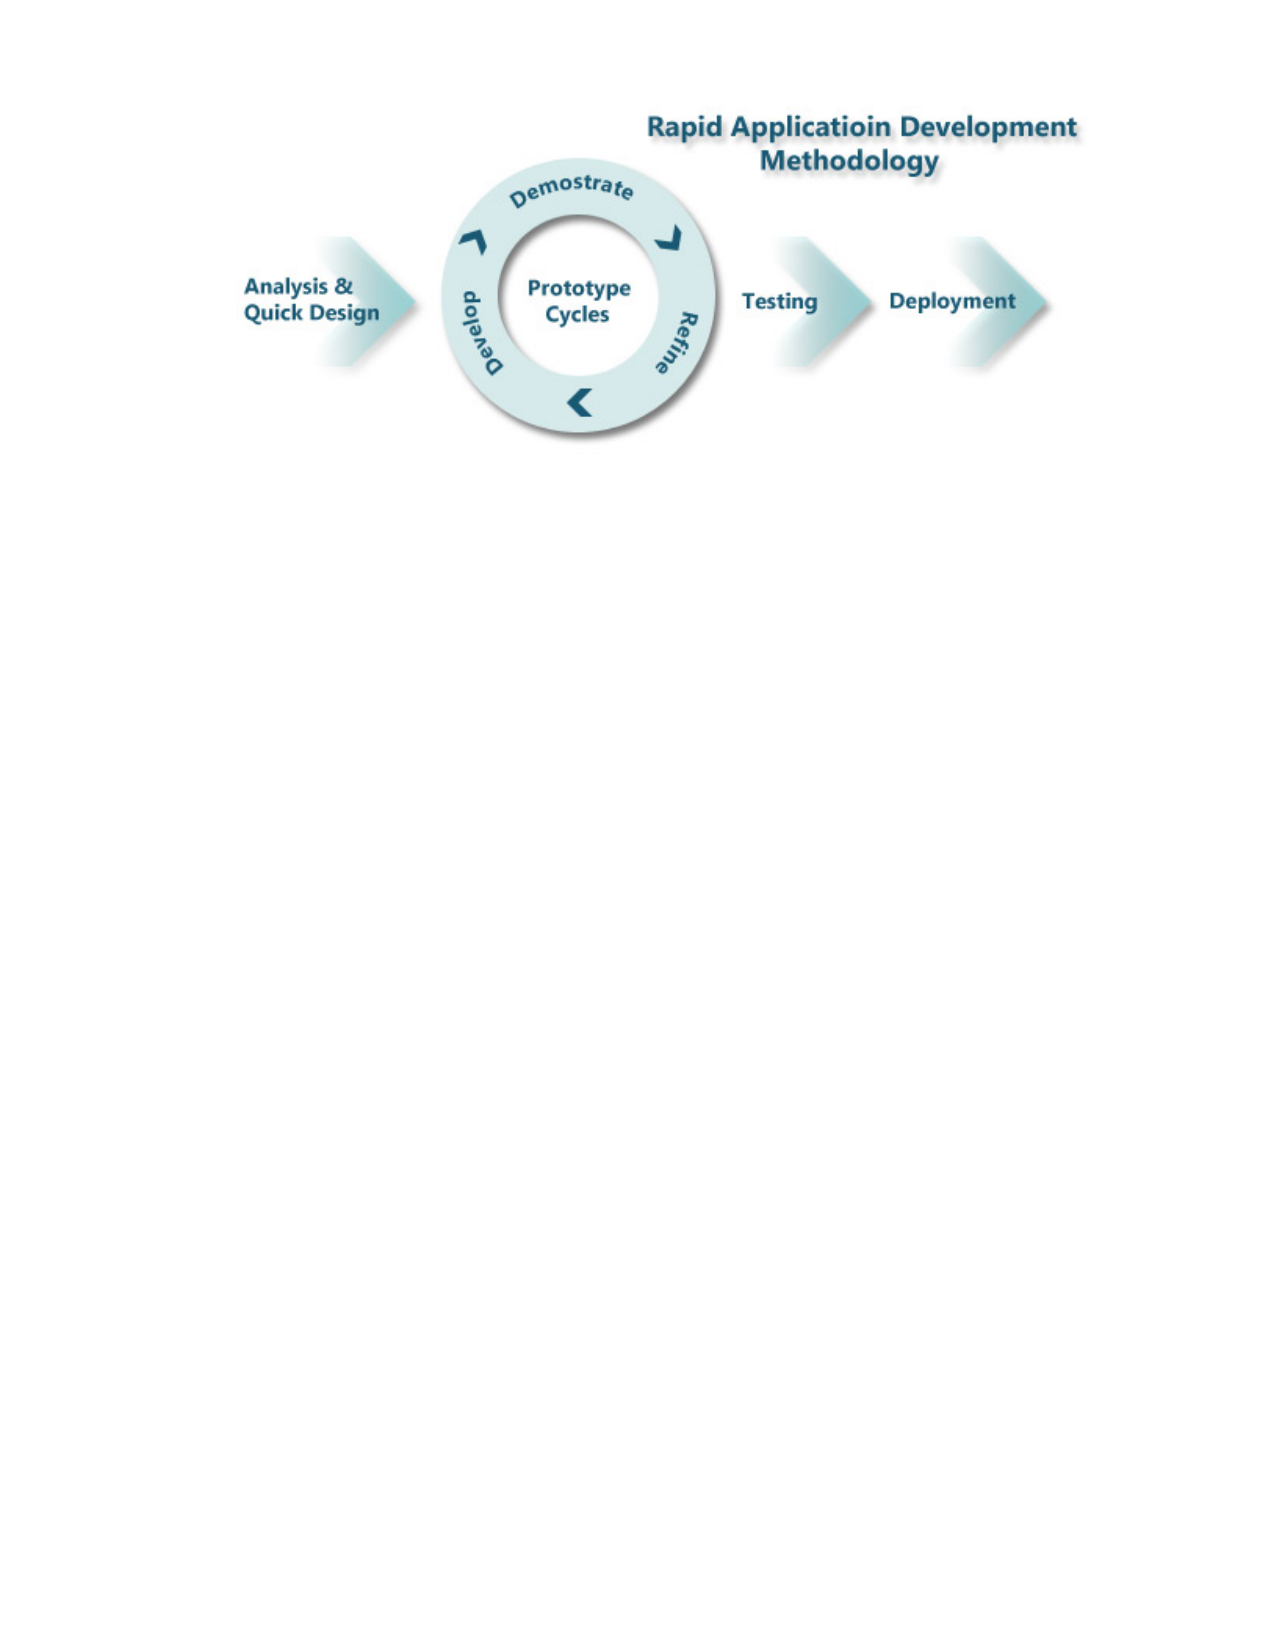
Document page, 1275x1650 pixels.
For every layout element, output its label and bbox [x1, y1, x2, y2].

picture [236, 106, 1096, 497]
